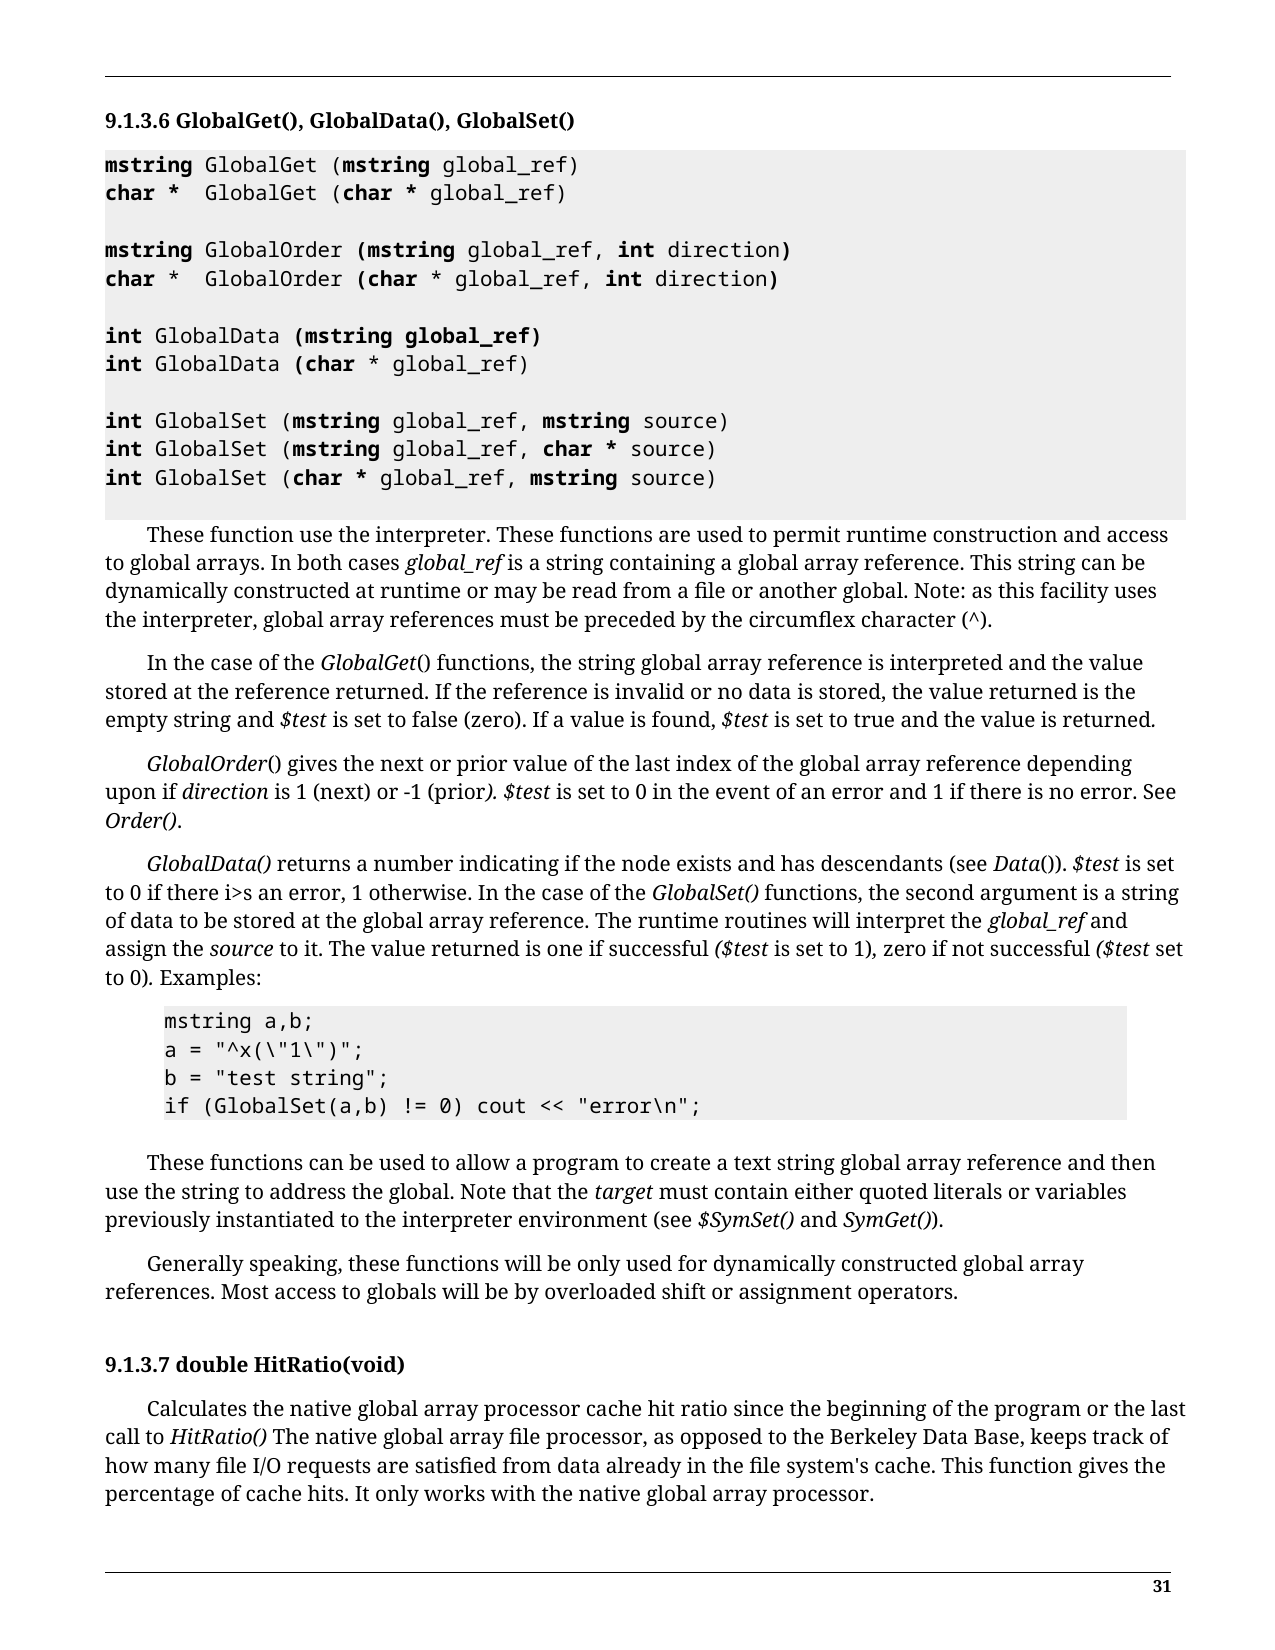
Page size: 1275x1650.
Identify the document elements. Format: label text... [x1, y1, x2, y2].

text In the case of the GlobalGet() functions, the string global array reference is interpreted and the value stored at the reference returned. If the reference is invalid or no data is stored, the value returned is the empty string and $test is set to false (zero). If a value is found, $test is set to true and the value is returned. [105, 648, 1186, 734]
text mstring GlobalOrder (mstring global_ref, int direction) char * GlobalOrder (char * global_ref, int direction) [105, 235, 1186, 292]
text a = "^x(\"1\")"; [164, 1035, 1127, 1063]
text mstring GlobalGet (mstring global_ref) char * GlobalGet (char * global_ref) [105, 150, 1186, 207]
subtitle GlobalGet(), GlobalData(), GlobalSet() [105, 107, 1186, 135]
text mstring a,b; [164, 1006, 1127, 1035]
text GlobalOrder() gives the next or prior value of the last index of the global array reference depending upon if direction is 1 (next) or -1 (prior). $test is set to 0 in the event of an error and 1 if there is no error. See Order(). [105, 749, 1186, 834]
text Calculates the native global array processor cache hit ratio since the beginning of the program or the last call to HitRatio() The native global array file processor, as opposed to the Berkeley Data Base, keeps track of how many file I/O requests are satisfied from data already in the file system's cache. This function gives the percentage of cache hits. It only works with the native global array processor. [105, 1394, 1186, 1508]
text int GlobalSet (mstring global_ref, mstring source) int GlobalSet (mstring global_ref, char * source) int GlobalSet (char * global_ref, mstring source) [105, 406, 1186, 491]
text b = "test string"; [164, 1063, 1127, 1092]
subtitle double HitRatio(void) [105, 1351, 1186, 1379]
text int GlobalData (mstring global_ref) int GlobalData (char * global_ref) [105, 321, 1186, 378]
text Generally speaking, these functions will be only used for dynamically constructed global array references. Most access to globals will be by overloaded shift or assignment operators. [105, 1249, 1186, 1306]
text if (GlobalSet(a,b) != 0) cout << "error\n"; [164, 1092, 1127, 1120]
text These function use the interpreter. These functions are used to permit runtime construction and access to global arrays. In both cases global_ref is a string containing a global array reference. This string can be dynamically constructed at runtime or may be read from a file or another global. Note: as this facility uses the interpreter, global array references must be preceded by the circumflex character (^). [105, 520, 1186, 633]
text GlobalData() returns a number indicating if the node exists and has descendants (see Data()). $test is set to 0 if there i>s an error, 1 otherwise. In the case of the GlobalSet() functions, the second argument is a string of data to be stored at the global array reference. The runtime routines will interpret the global_ref and assign the source to it. The value returned is one if successful ($test is set to 1), zero if not successful ($test set to 0). Examples: [105, 849, 1186, 991]
text These functions can be used to allow a program to create a text string global array reference and then use the string to address the global. Note that the target must contain either quoted literals or variables previously instantiated to the interpreter environment (see $SymSet() and SymGet()). [105, 1148, 1186, 1234]
